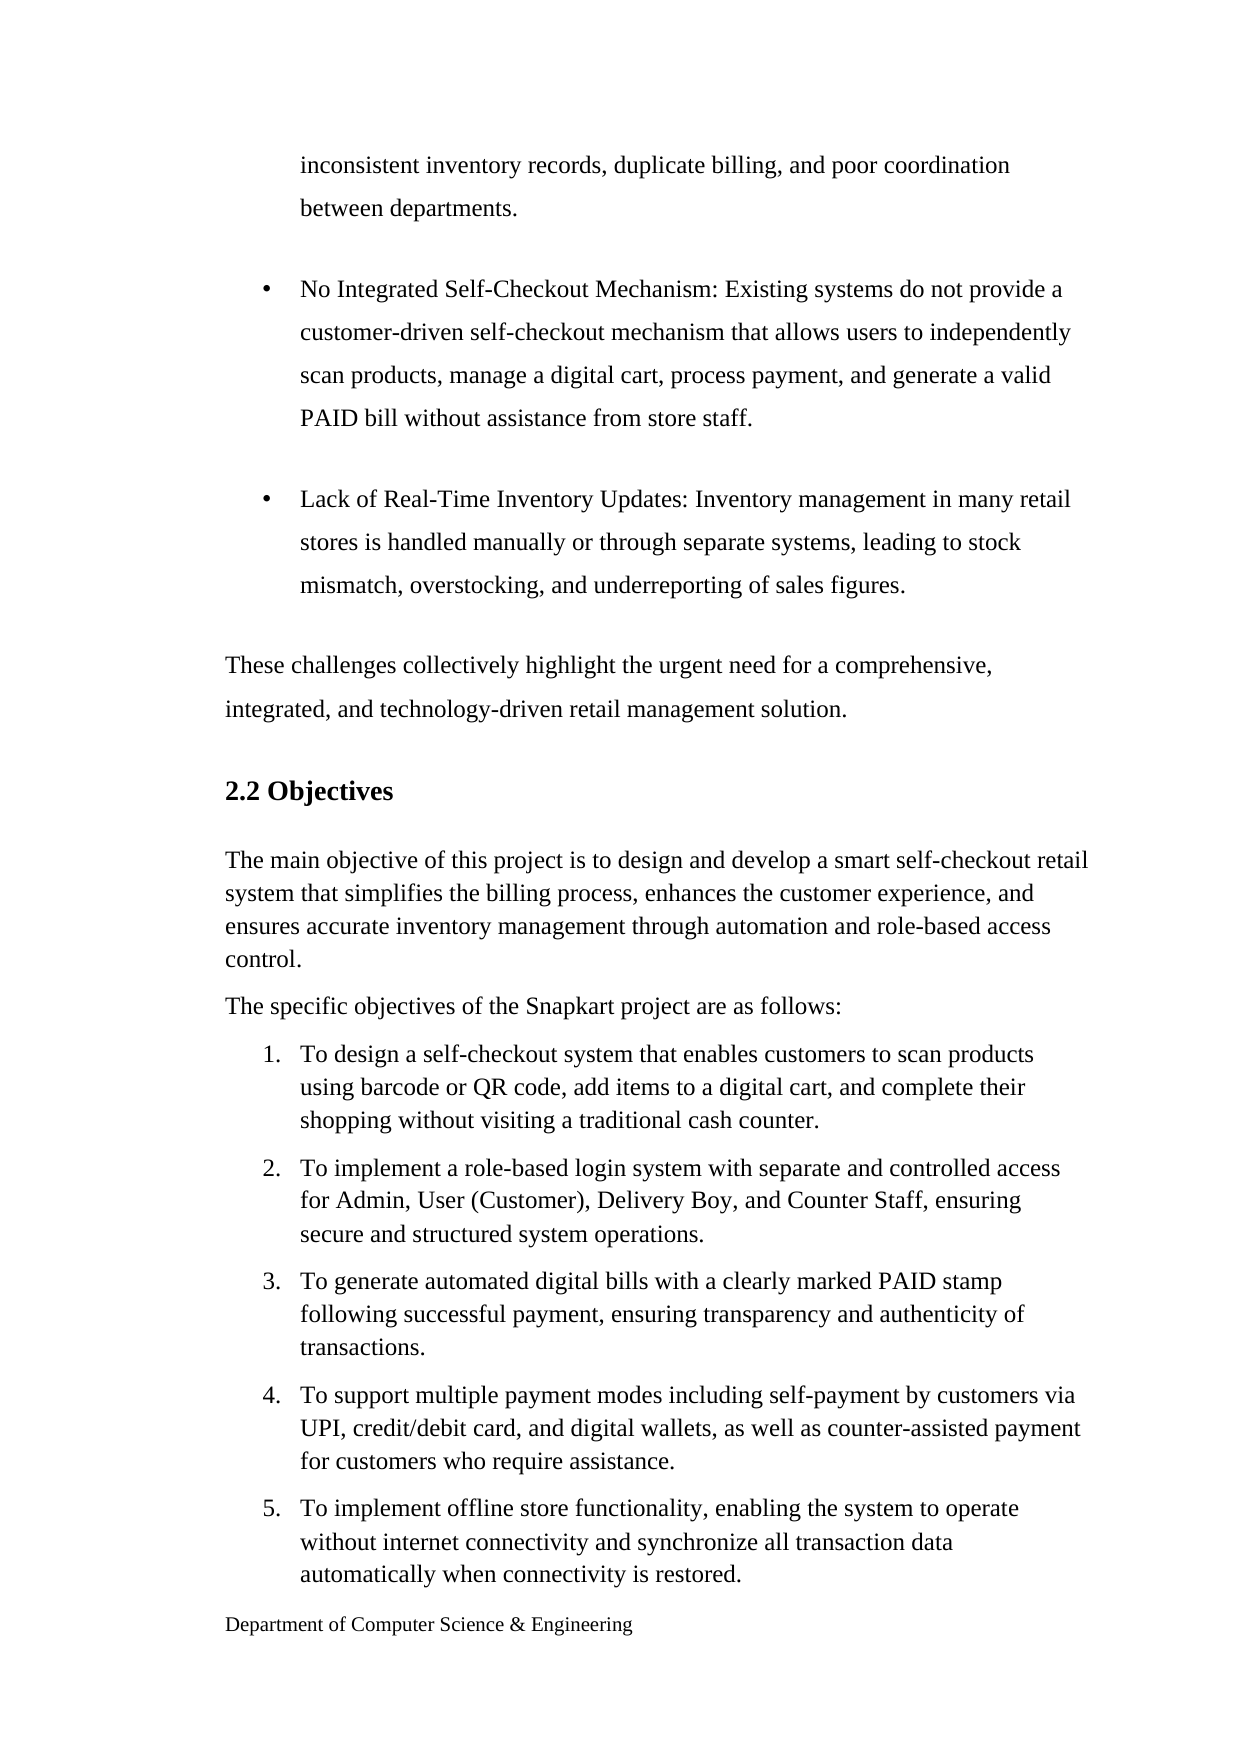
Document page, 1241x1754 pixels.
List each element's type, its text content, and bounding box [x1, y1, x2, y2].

list To design a self-checkout system that enables customers to scan products using barcode or QR code, add items to a digital cart, and complete their shopping without visiting a traditional cash counter. [262, 1039, 1090, 1134]
text The main objective of this project is to design and develop a smart self-checkout retail system that simplifies the billing process, enhances the customer experience, and ensures accurate inventory management through automation and role-based access control. [225, 845, 1090, 972]
text These challenges collectively highlight the urgent need for a comprehensive, integrated, and technology-driven retail management solution. [225, 651, 1090, 722]
list To generate automated digital bills with a clearly marked PAID stamp following successful payment, ensuring transparency and authenticity of transactions. [262, 1266, 1090, 1361]
list To implement a role-based login system with separate and controlled access for Admin, User (Customer), Delivery Boy, and Counter Staff, ensuring secure and structured system operations. [262, 1153, 1090, 1247]
list To support multiple payment modes including self-payment by customers via UPI, credit/debit card, and digital wallets, as well as counter-assisted payment for customers who require assistance. [262, 1380, 1090, 1475]
text The specific objectives of the Snapkart project are as follows: [225, 991, 1090, 1020]
list inconsistent inventory records, duplicate billing, and poor coordination between departments. [262, 150, 1090, 222]
list No Integrated Self-Checkout Mechanism: Existing systems do not provide a customer-driven self-checkout mechanism that allows users to independently scan products, manage a digital cart, process payment, and generate a valid PAID bill without assistance from store staff. [262, 274, 1090, 432]
list Lack of Real-Time Inventory Updates: Inventory management in many retail stores is handled manually or through separate systems, leading to stock mismatch, overstocking, and underreporting of sales figures. [262, 484, 1090, 599]
text 2.2 Objectives [225, 774, 1090, 807]
list To implement offline store functionality, enabling the system to operate without internet connectivity and synchronize all transaction data automatically when connectivity is restored. [262, 1493, 1090, 1588]
